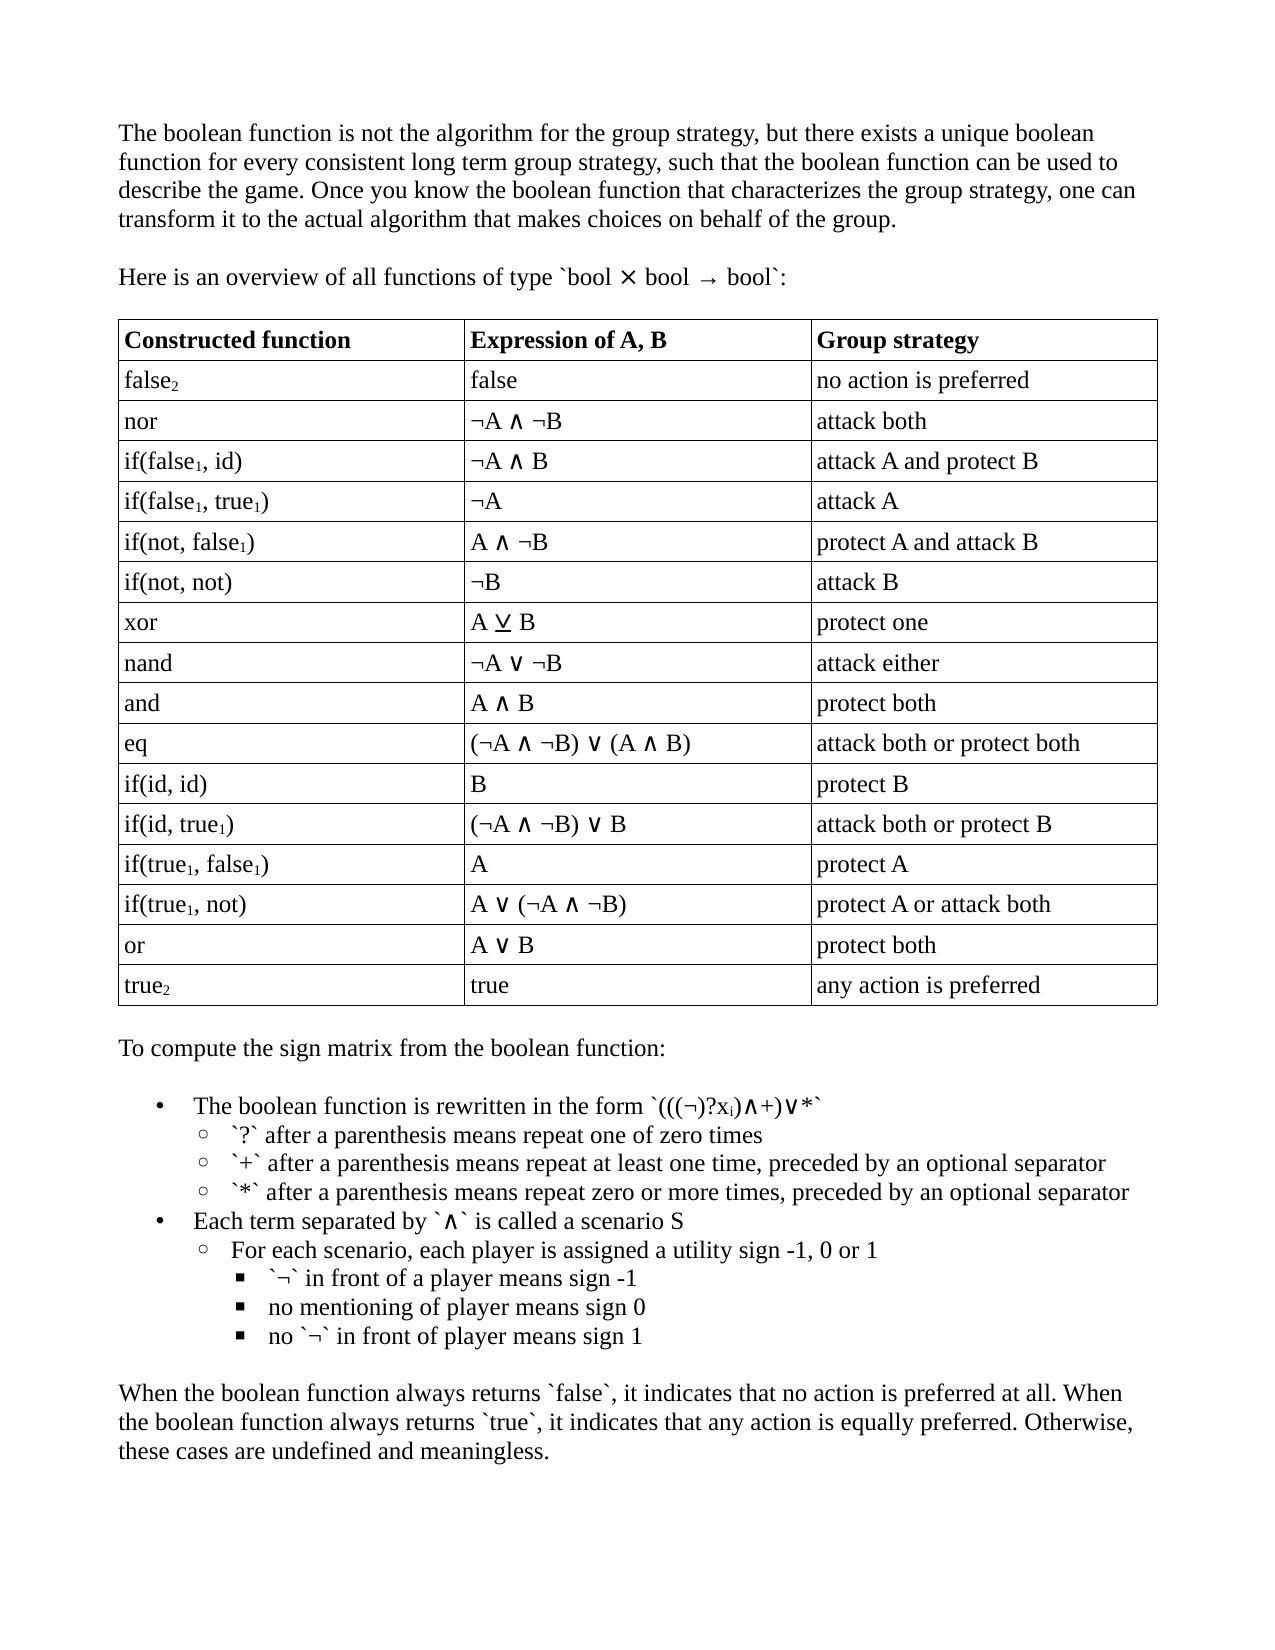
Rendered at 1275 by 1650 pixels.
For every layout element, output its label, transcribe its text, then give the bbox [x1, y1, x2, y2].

table_cell nor [119, 401, 464, 440]
list `+` after a parenthesis means repeat at least one time, preceded by an optional separator [193, 1148, 1157, 1177]
table_cell protect A [812, 845, 1157, 884]
table_cell if(true1, false1) [119, 845, 464, 884]
table_cell protect one [812, 603, 1157, 642]
table_cell true [465, 965, 811, 1005]
table_cell if(id, true1) [119, 804, 464, 843]
table_cell A ∧ B [465, 683, 811, 722]
table_cell false [465, 361, 811, 400]
table_cell protect B [812, 764, 1157, 803]
table_header Expression of A, B [465, 320, 811, 360]
table_cell attack A and protect B [812, 441, 1157, 481]
table_cell protect both [812, 925, 1157, 964]
list `*` after a parenthesis means repeat zero or more times, preceded by an optional separator [193, 1177, 1157, 1206]
table_cell if(false1, id) [119, 441, 464, 481]
table_cell no action is preferred [812, 361, 1157, 400]
table_cell false2 [119, 361, 464, 400]
table_cell A ∨ (¬A ∧ ¬B) [465, 885, 811, 924]
list Each term separated by `∧` is called a scenario S [156, 1206, 1157, 1235]
text When the boolean function always returns `false`, it indicates that no action is preferred at all. When the boolean function always returns `true`, it indicates that any action is equally preferred. Otherwise, these cases are undefined and meaningless. [118, 1378, 1157, 1465]
table_cell ¬A ∨ ¬B [465, 643, 811, 682]
table_cell protect A and attack B [812, 522, 1157, 561]
table_cell nand [119, 643, 464, 682]
table_cell A ⊻ B [465, 603, 811, 642]
text Here is an overview of all functions of type `bool ⨯ bool → bool`: [118, 262, 1157, 291]
list no mentioning of player means sign 0 [231, 1292, 1157, 1321]
table_cell (¬A ∧ ¬B) ∨ (A ∧ B) [465, 724, 811, 763]
table_cell and [119, 683, 464, 722]
table_cell A ∨ B [465, 925, 811, 964]
table_header Constructed function [119, 320, 464, 360]
table_cell ¬A ∧ ¬B [465, 401, 811, 440]
table_cell protect both [812, 683, 1157, 722]
table_cell attack A [812, 482, 1157, 521]
table_cell any action is preferred [812, 965, 1157, 1005]
list `?` after a parenthesis means repeat one of zero times [193, 1120, 1157, 1148]
table_cell (¬A ∧ ¬B) ∨ B [465, 804, 811, 843]
table_cell if(false1, true1) [119, 482, 464, 521]
text The boolean function is not the algorithm for the group strategy, but there exists a unique boolean function for every consistent long term group strategy, such that the boolean function can be used to describe the game. Once you know the boolean function that characterizes the group strategy, one can transform it to the actual algorithm that makes choices on behalf of the group. [118, 118, 1157, 233]
table_cell A ∧ ¬B [465, 522, 811, 561]
table_cell true2 [119, 965, 464, 1005]
table_cell ¬A ∧ B [465, 441, 811, 481]
table_cell if(not, not) [119, 562, 464, 602]
table_cell or [119, 925, 464, 964]
table_cell attack both or protect B [812, 804, 1157, 843]
table_cell A [465, 845, 811, 884]
table_cell xor [119, 603, 464, 642]
table_cell protect A or attack both [812, 885, 1157, 924]
table_cell attack both [812, 401, 1157, 440]
list no `¬` in front of player means sign 1 [231, 1321, 1157, 1350]
table_cell B [465, 764, 811, 803]
text To compute the sign matrix from the boolean function: [118, 1033, 1157, 1062]
table_cell if(id, id) [119, 764, 464, 803]
table_cell if(not, false1) [119, 522, 464, 561]
table_cell ¬A [465, 482, 811, 521]
table_header Group strategy [812, 320, 1157, 360]
table_cell ¬B [465, 562, 811, 602]
table_cell attack either [812, 643, 1157, 682]
table_cell if(true1, not) [119, 885, 464, 924]
table_cell attack both or protect both [812, 724, 1157, 763]
list The boolean function is rewritten in the form `(((¬)?xi)∧+)∨*` [156, 1091, 1157, 1120]
list `¬` in front of a player means sign -1 [231, 1263, 1157, 1292]
table_cell eq [119, 724, 464, 763]
list For each scenario, each player is assigned a utility sign -1, 0 or 1 [193, 1235, 1157, 1263]
table_cell attack B [812, 562, 1157, 602]
